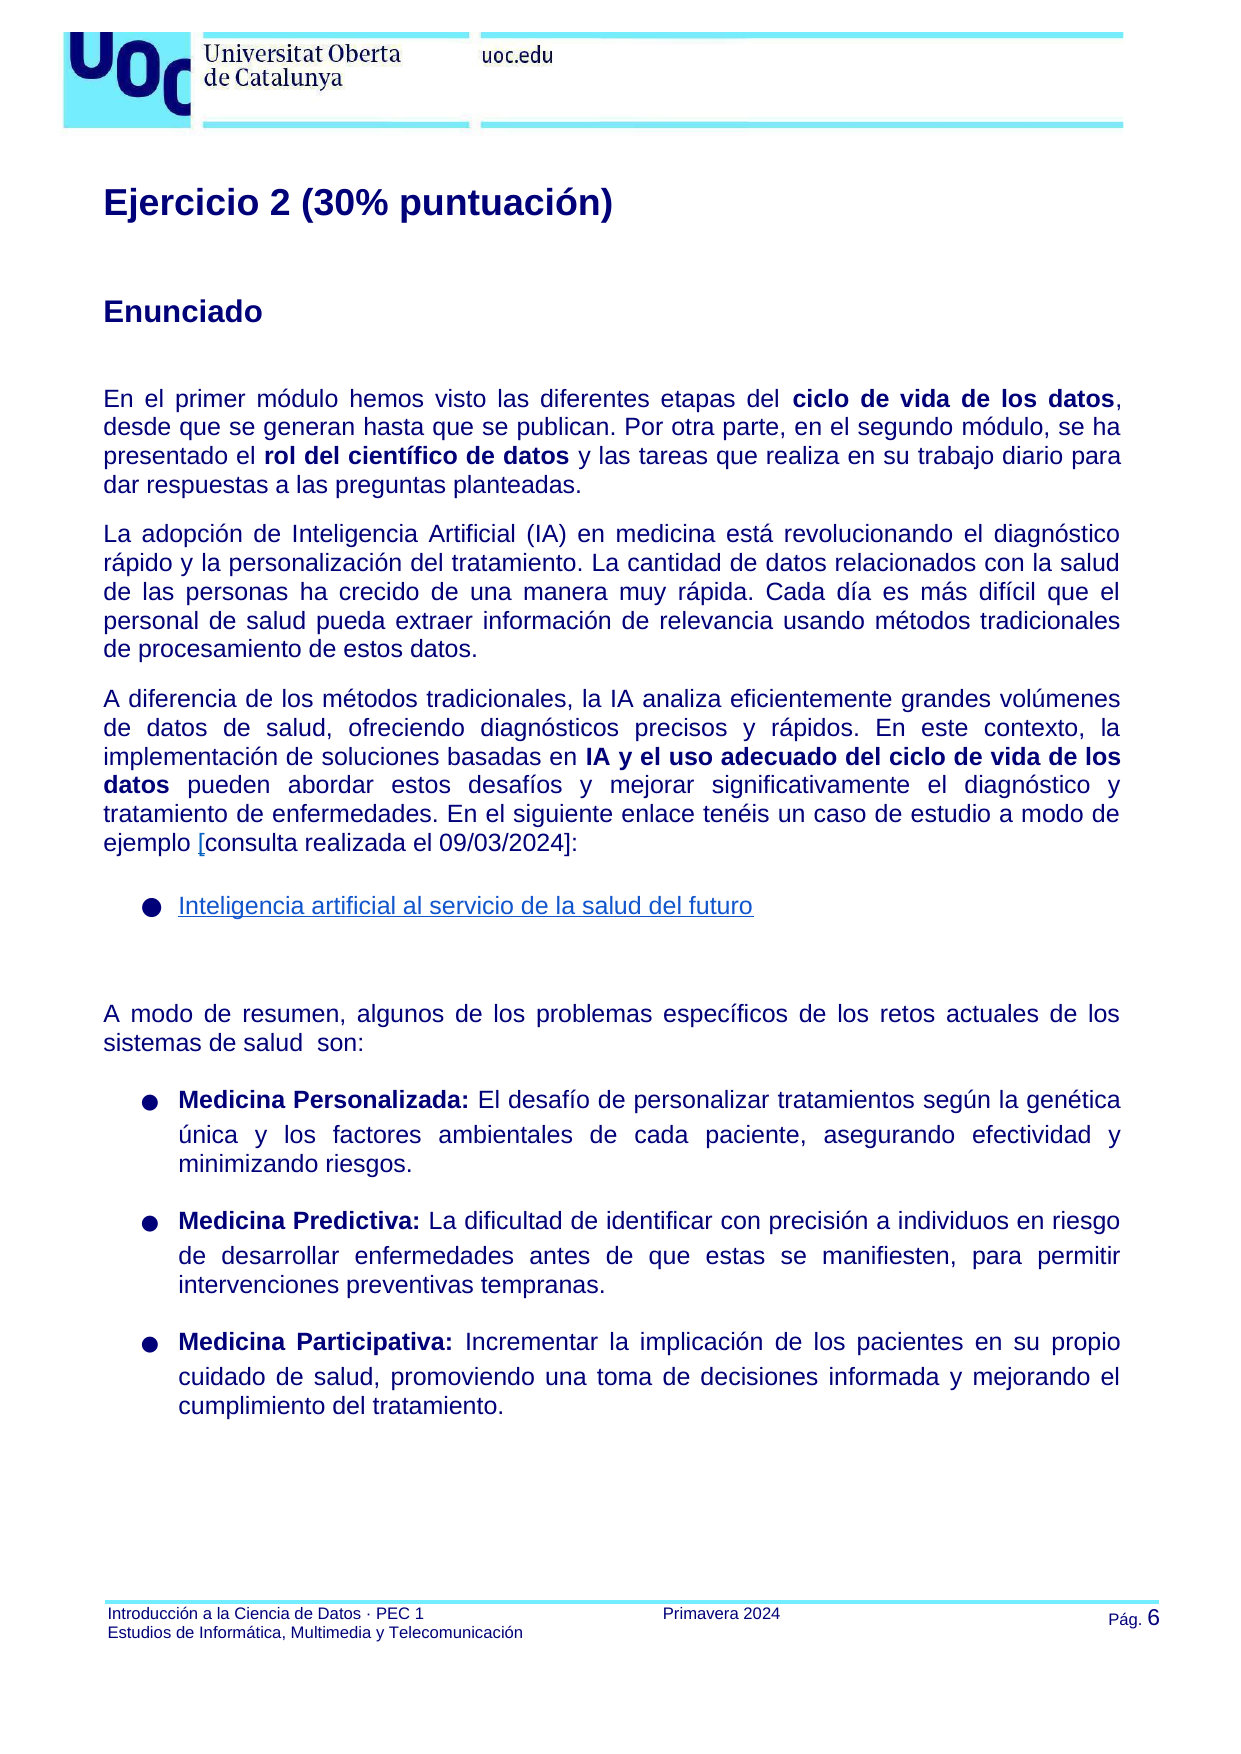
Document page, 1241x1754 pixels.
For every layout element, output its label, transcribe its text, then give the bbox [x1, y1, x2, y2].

list Inteligencia artificial al servicio de la salud del futuro [141, 877, 1122, 928]
text En el primer módulo hemos visto las diferentes etapas del ciclo de vida de los datos, desde que se generan hasta que se publican. Por otra parte, en el segundo módulo, se ha presentado el rol del científico de datos y las tareas que realiza en su trabajo diario para dar respuestas a las preguntas planteadas. [103, 383, 1122, 498]
list Medicina Participativa: Incrementar la implicación de los pacientes en su propio cuidado de salud, promoviendo una toma de decisiones informada y mejorando el cumplimiento del tratamiento. [141, 1319, 1122, 1419]
text A modo de resumen, algunos de los problemas específicos de los retos actuales de los sistemas de salud son: [103, 999, 1122, 1056]
list Medicina Predictiva: La dificultad de identificar con precisión a individuos en riesgo de desarrollar enfermedades antes de que estas se manifiesten, para permitir intervenciones preventivas tempranas. [141, 1198, 1122, 1298]
text A diferencia de los métodos tradicionales, la IA analiza eficientemente grandes volúmenes de datos de salud, ofreciendo diagnósticos precisos y rápidos. En este contexto, la implementación de soluciones basadas en IA y el uso adecuado del ciclo de vida de los datos pueden abordar estos desafíos y mejorar significativamente el diagnóstico y tratamiento de enfermedades. En el siguiente enlace tenéis un caso de estudio a modo de ejemplo [consulta realizada el 09/03/2024]: [103, 684, 1122, 856]
subtitle Enunciado [103, 293, 1122, 329]
picture [57, 32, 92, 136]
list Medicina Personalizada: El desafío de personalizar tratamientos según la genética única y los factores ambientales de cada paciente, asegurando efectividad y minimizando riesgos. [141, 1077, 1122, 1177]
text Ejercicio 2 (30% puntuación) [103, 71, 1122, 223]
text La adopción de Inteligencia Artificial (IA) en medicina está revolucionando el diagnóstico rápido y la personalización del tratamiento. La cantidad de datos relacionados con la salud de las personas ha crecido de una manera muy rápida. Cada día es más difícil que el personal de salud pueda extraer información de relevancia usando métodos tradicionales de procesamiento de estos datos. [103, 519, 1122, 663]
